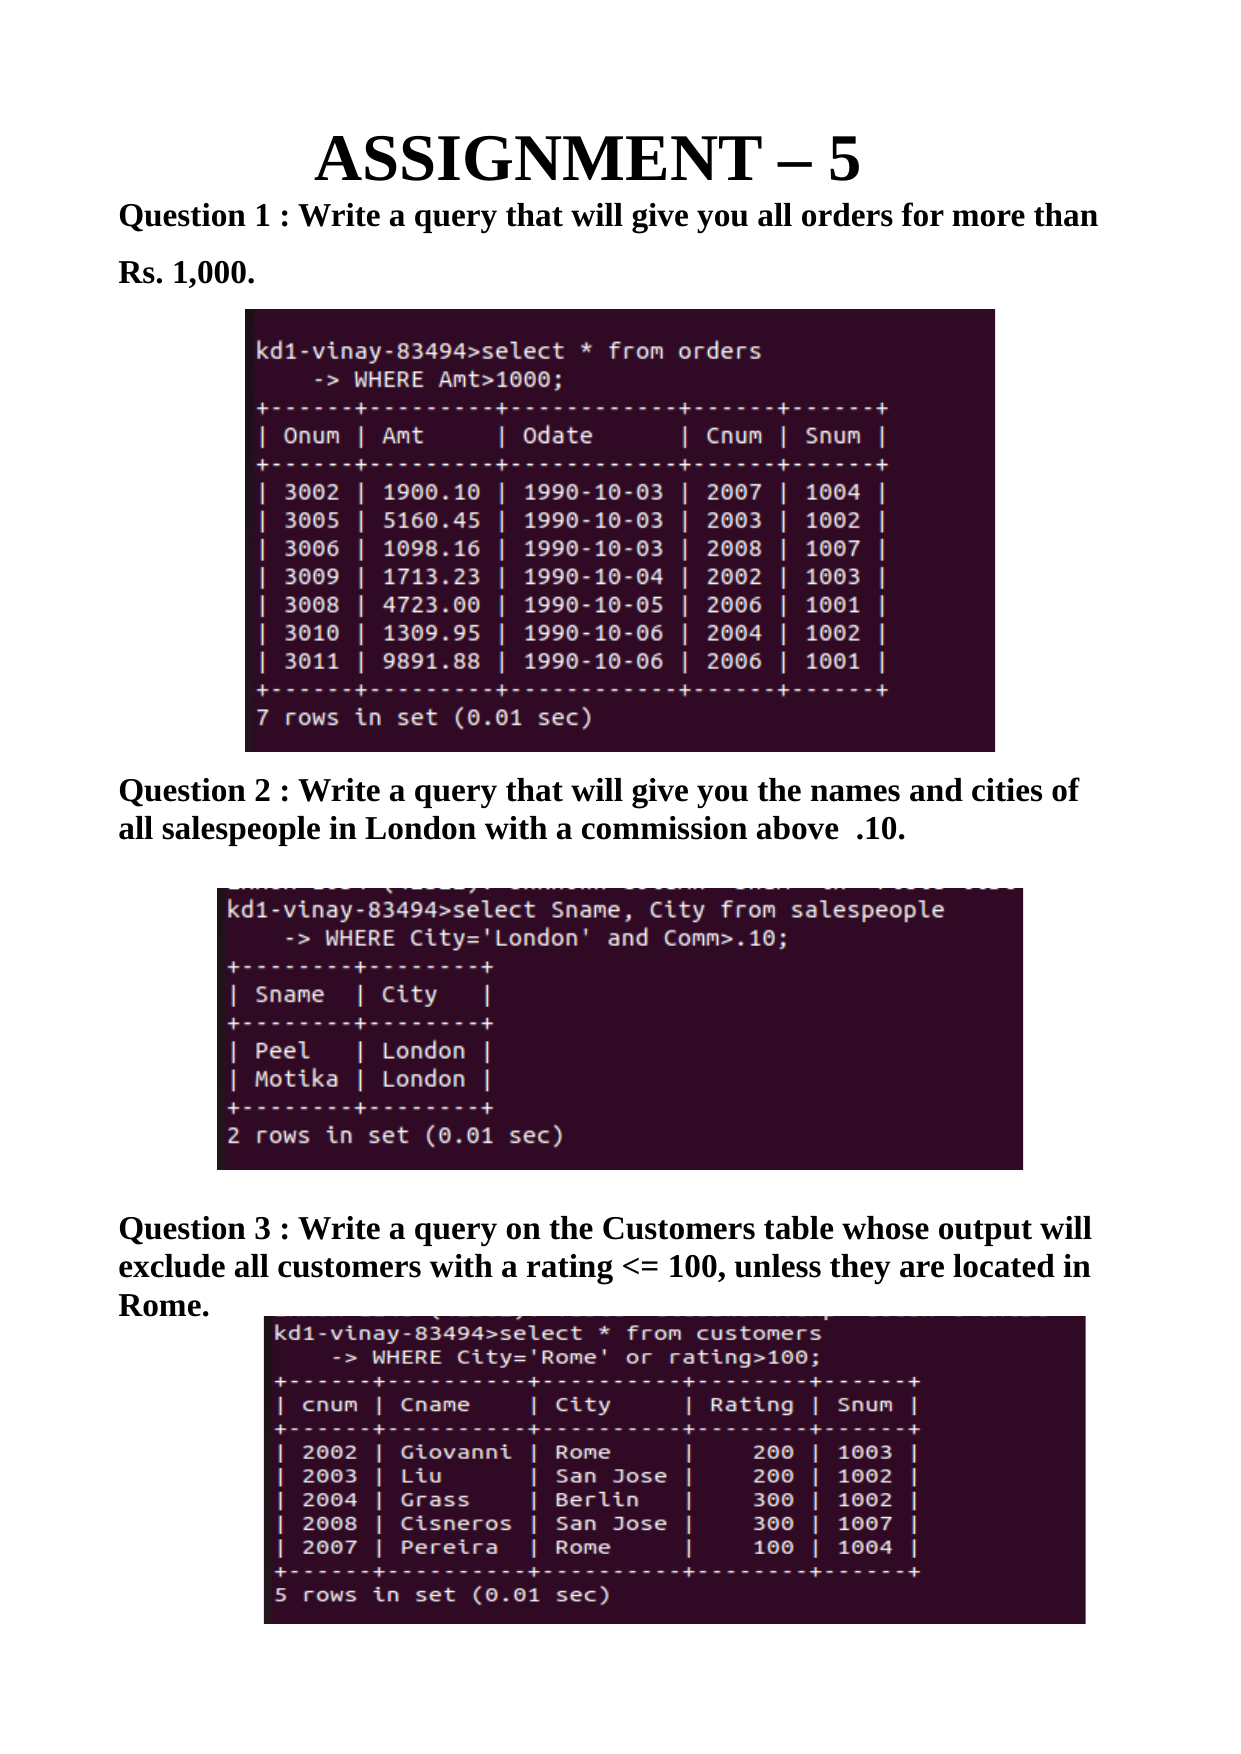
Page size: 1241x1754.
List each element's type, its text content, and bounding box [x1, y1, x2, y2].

picture [245, 309, 995, 752]
text Question 2 : Write a query that will give you the names and cities of all salespeople in London with a commission above .10. [118, 770, 1122, 846]
picture [263, 1316, 1086, 1624]
picture [217, 888, 1024, 1170]
text Question 3 : Write a query on the Customers table whose output will exclude all customers with a rating <= 100, unless they are located in Rome. [118, 1208, 1122, 1323]
text Question 1 : Write a query that will give you all orders for more than Rs. 1,000. [118, 195, 1122, 291]
text ASSIGNMENT – 5 [118, 118, 1122, 195]
